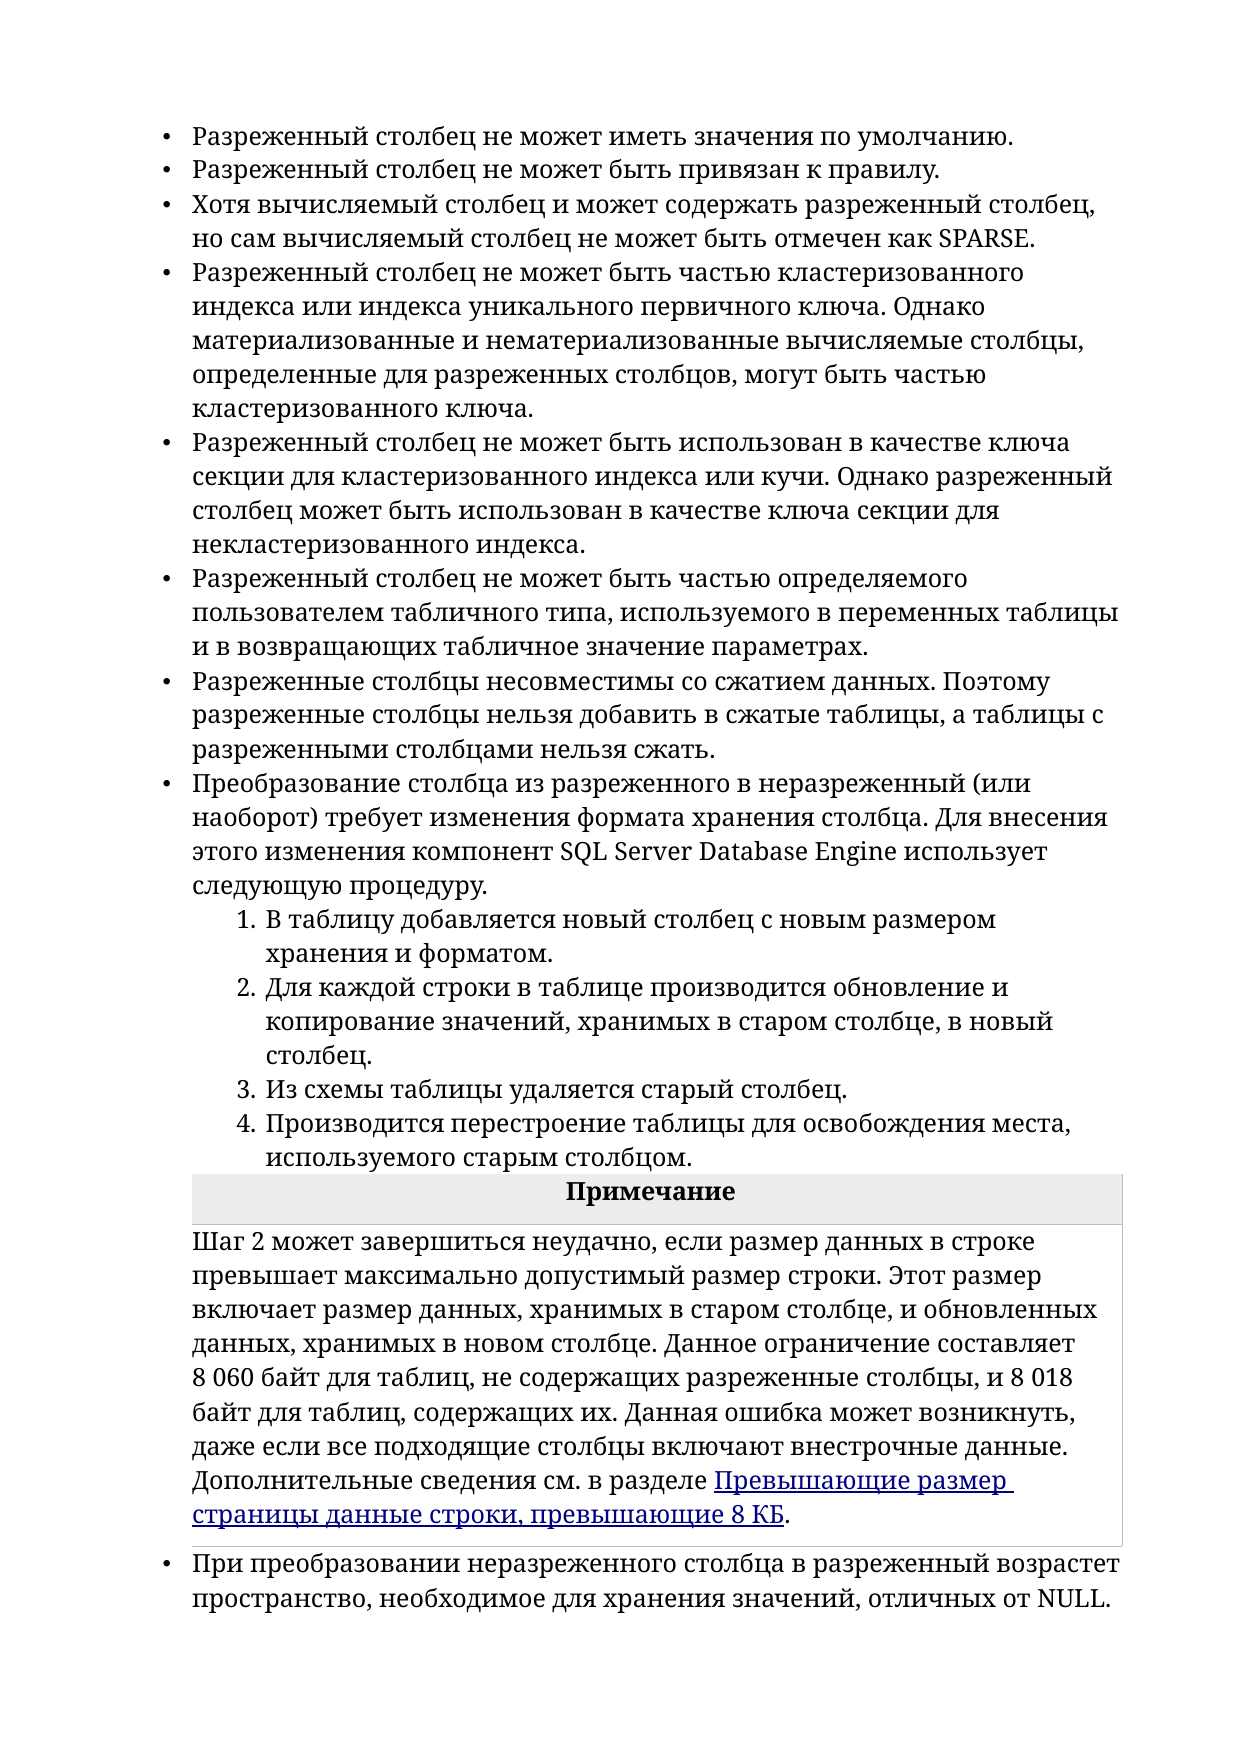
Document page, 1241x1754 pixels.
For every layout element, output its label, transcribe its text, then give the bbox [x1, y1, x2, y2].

list При преобразовании неразреженного столбца в разреженный возрастет пространство, необходимое для хранения значений, отличных от NULL. [162, 1546, 1122, 1614]
table_cell Шаг 2 может завершиться неудачно, если размер данных в строке превышает максимально допустимый размер строки. Этот размер включает размер данных, хранимых в старом столбце, и обновленных данных, хранимых в новом столбце. Данное ограничение составляет 8 060 байт для таблиц, не содержащих разреженные столбцы, и 8 018 байт для таблиц, содержащих их. Данная ошибка может возникнуть, даже если все подходящие столбцы включают внестрочные данные. Дополнительные сведения см. в разделе Превышающие размер страницы данные строки, превышающие 8 КБ. [192, 1225, 1122, 1546]
list Преобразование столбца из разреженного в неразреженный (или наоборот) требует изменения формата хранения столбца. Для внесения этого изменения компонент SQL Server Database Engine использует следующую процедуру. [162, 765, 1122, 902]
list Из схемы таблицы удаляется старый столбец. [236, 1072, 1122, 1106]
list Разреженные столбцы несовместимы со сжатием данных. Поэтому разреженные столбцы нельзя добавить в сжатые таблицы, а таблицы с разреженными столбцами нельзя сжать. [162, 663, 1122, 765]
list Разреженный столбец не может иметь значения по умолчанию. [162, 118, 1122, 152]
list Разреженный столбец не может быть привязан к правилу. [162, 152, 1122, 186]
list Разреженный столбец не может быть частью кластеризованного индекса или индекса уникального первичного ключа. Однако материализованные и нематериализованные вычисляемые столбцы, определенные для разреженных столбцов, могут быть частью кластеризованного ключа. [162, 254, 1122, 425]
table_header Примечание [192, 1174, 1122, 1224]
list В таблицу добавляется новый столбец с новым размером хранения и форматом. [236, 902, 1122, 970]
list Производится перестроение таблицы для освобождения места, используемого старым столбцом. [236, 1106, 1122, 1174]
list Разреженный столбец не может быть частью определяемого пользователем табличного типа, используемого в переменных таблицы и в возвращающих табличное значение параметрах. [162, 561, 1122, 663]
list Разреженный столбец не может быть использован в качестве ключа секции для кластеризованного индекса или кучи. Однако разреженный столбец может быть использован в качестве ключа секции для некластеризованного индекса. [162, 425, 1122, 561]
list Для каждой строки в таблице производится обновление и копирование значений, хранимых в старом столбце, в новый столбец. [236, 970, 1122, 1072]
list Хотя вычисляемый столбец и может содержать разреженный столбец, но сам вычисляемый столбец не может быть отмечен как SPARSE. [162, 186, 1122, 254]
